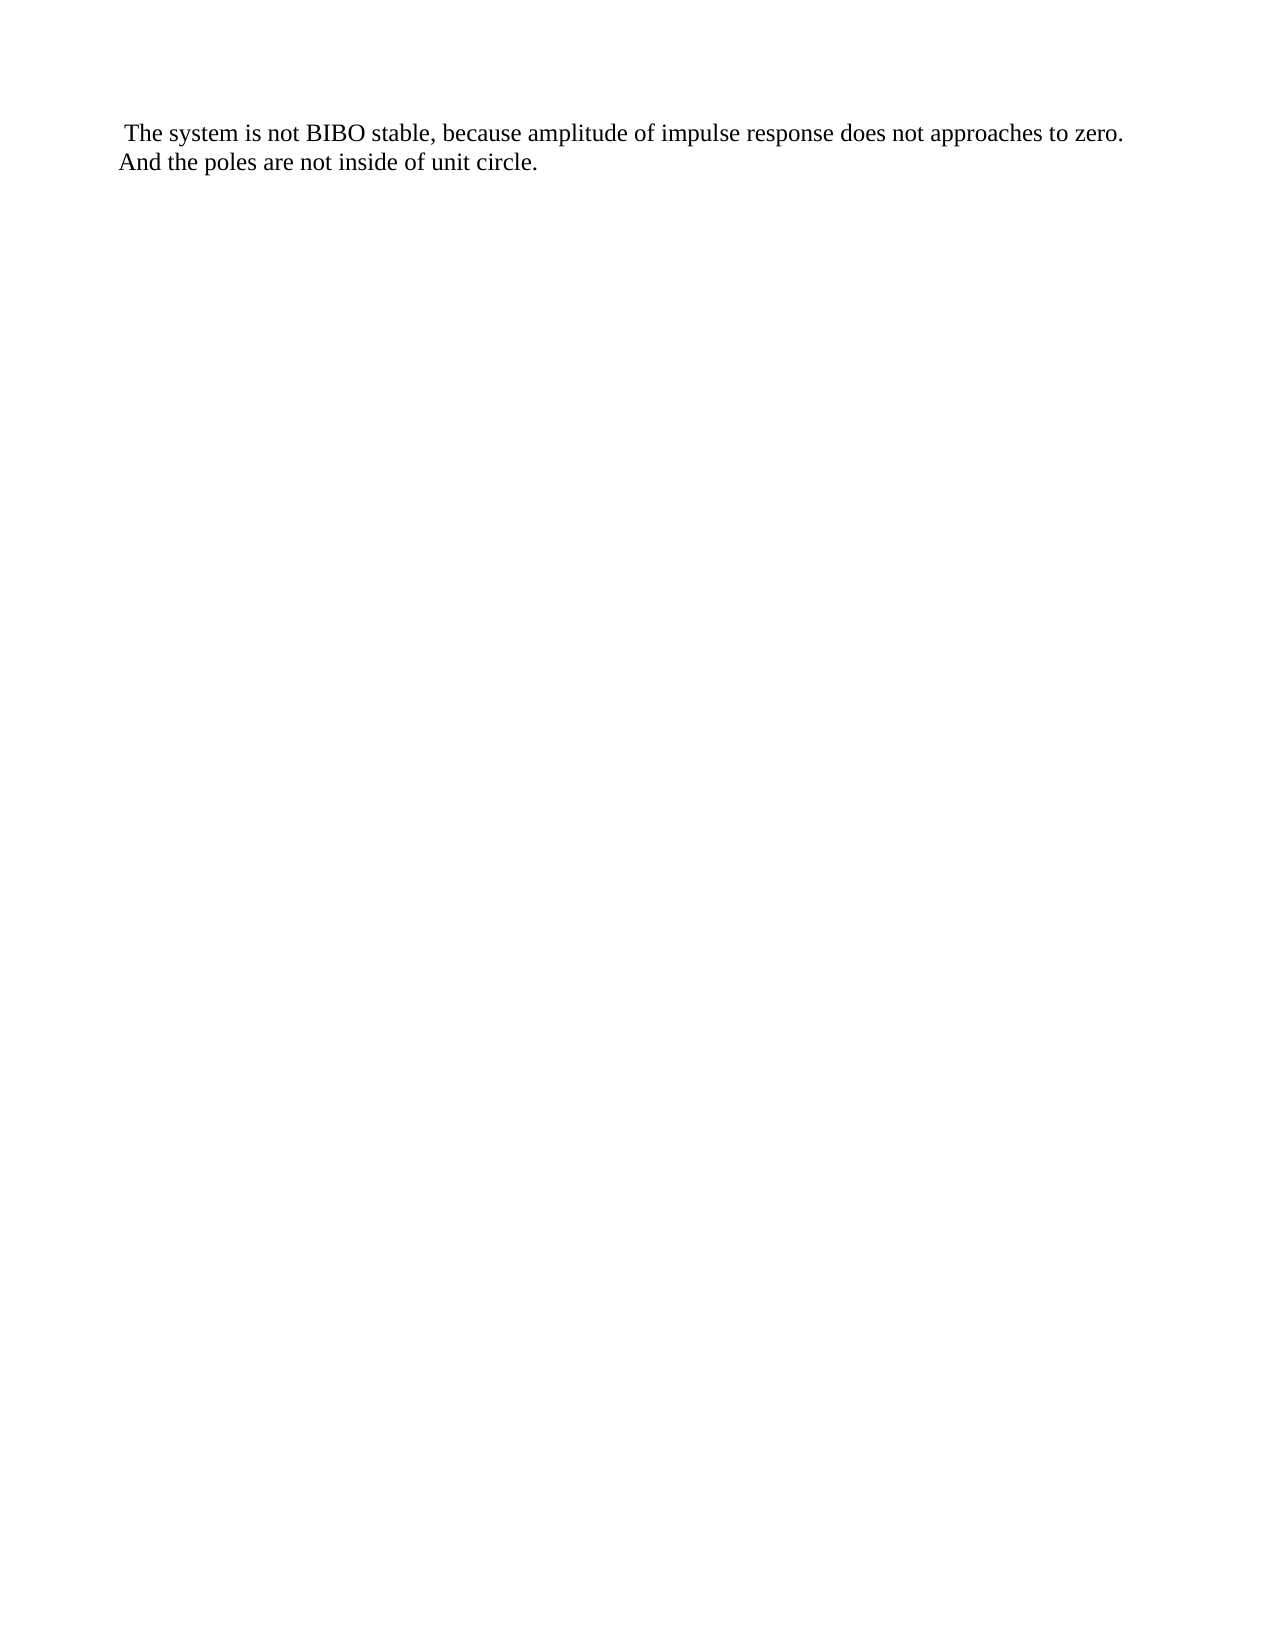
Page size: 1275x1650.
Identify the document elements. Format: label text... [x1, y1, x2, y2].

text The system is not BIBO stable, because amplitude of impulse response does not approaches to zero. And the poles are not inside of unit circle. [118, 118, 1157, 176]
